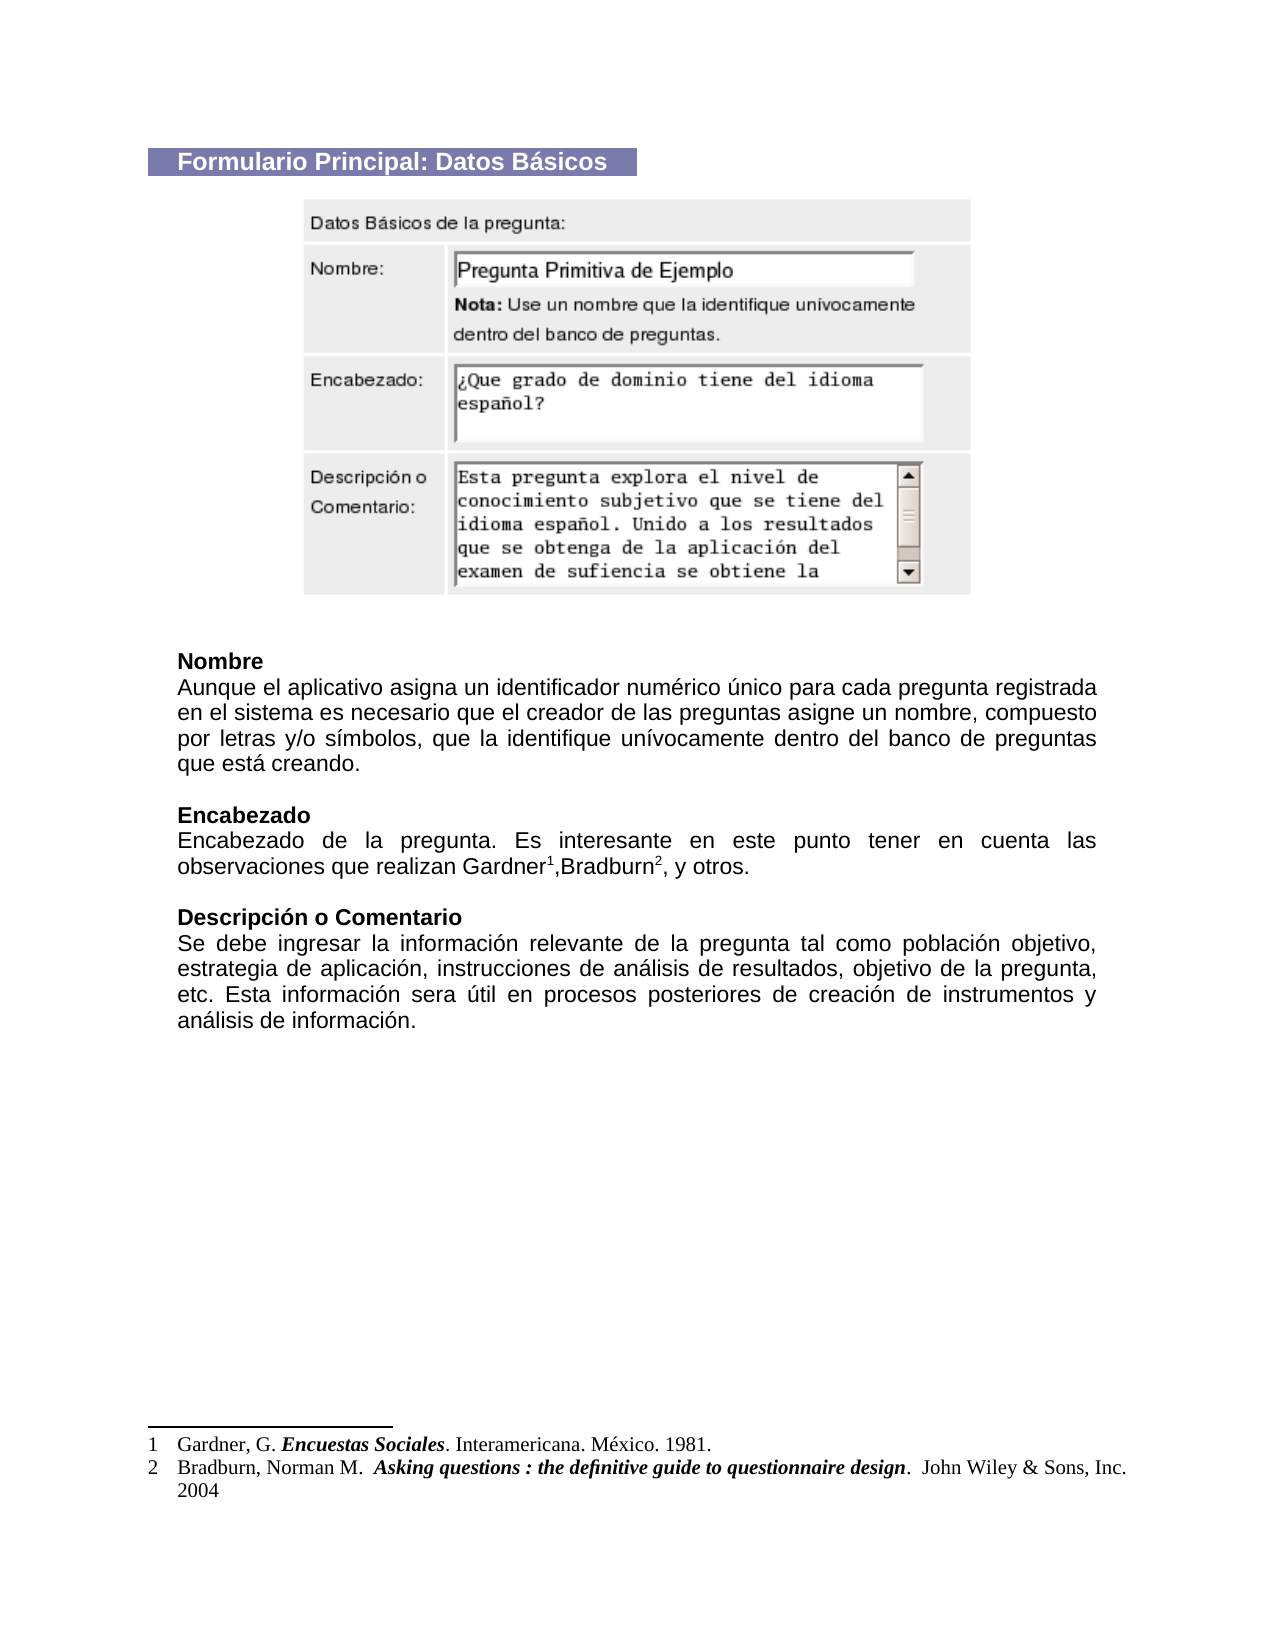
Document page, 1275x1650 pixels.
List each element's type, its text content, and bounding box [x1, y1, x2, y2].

table_cell [148, 598, 1127, 623]
table_header Formulario Principal: Datos Básicos [148, 148, 637, 176]
picture [301, 198, 974, 598]
table_header [638, 148, 1127, 176]
table_cell [148, 176, 1127, 597]
table_cell Nombre Aunque el aplicativo asigna un identificador numérico único para cada pregunta registrada en el sistema es necesario que el creador de las preguntas asigne un nombre, compuesto por letras y/o símbolos, que la identifique unívocamente dentro del banco de preguntas que está creando. Encabezado Encabezado de la pregunta. Es interesante en este punto tener en cuenta las observaciones que realizan Gardner,Bradburn, y otros. Descripción o Comentario Se debe ingresar la información relevante de la pregunta tal como población objetivo, estrategia de aplicación, instrucciones de análisis de resultados, objetivo de la pregunta, etc. Esta información sera útil en procesos posteriores de creación de instrumentos y análisis de información. [148, 623, 1127, 1110]
